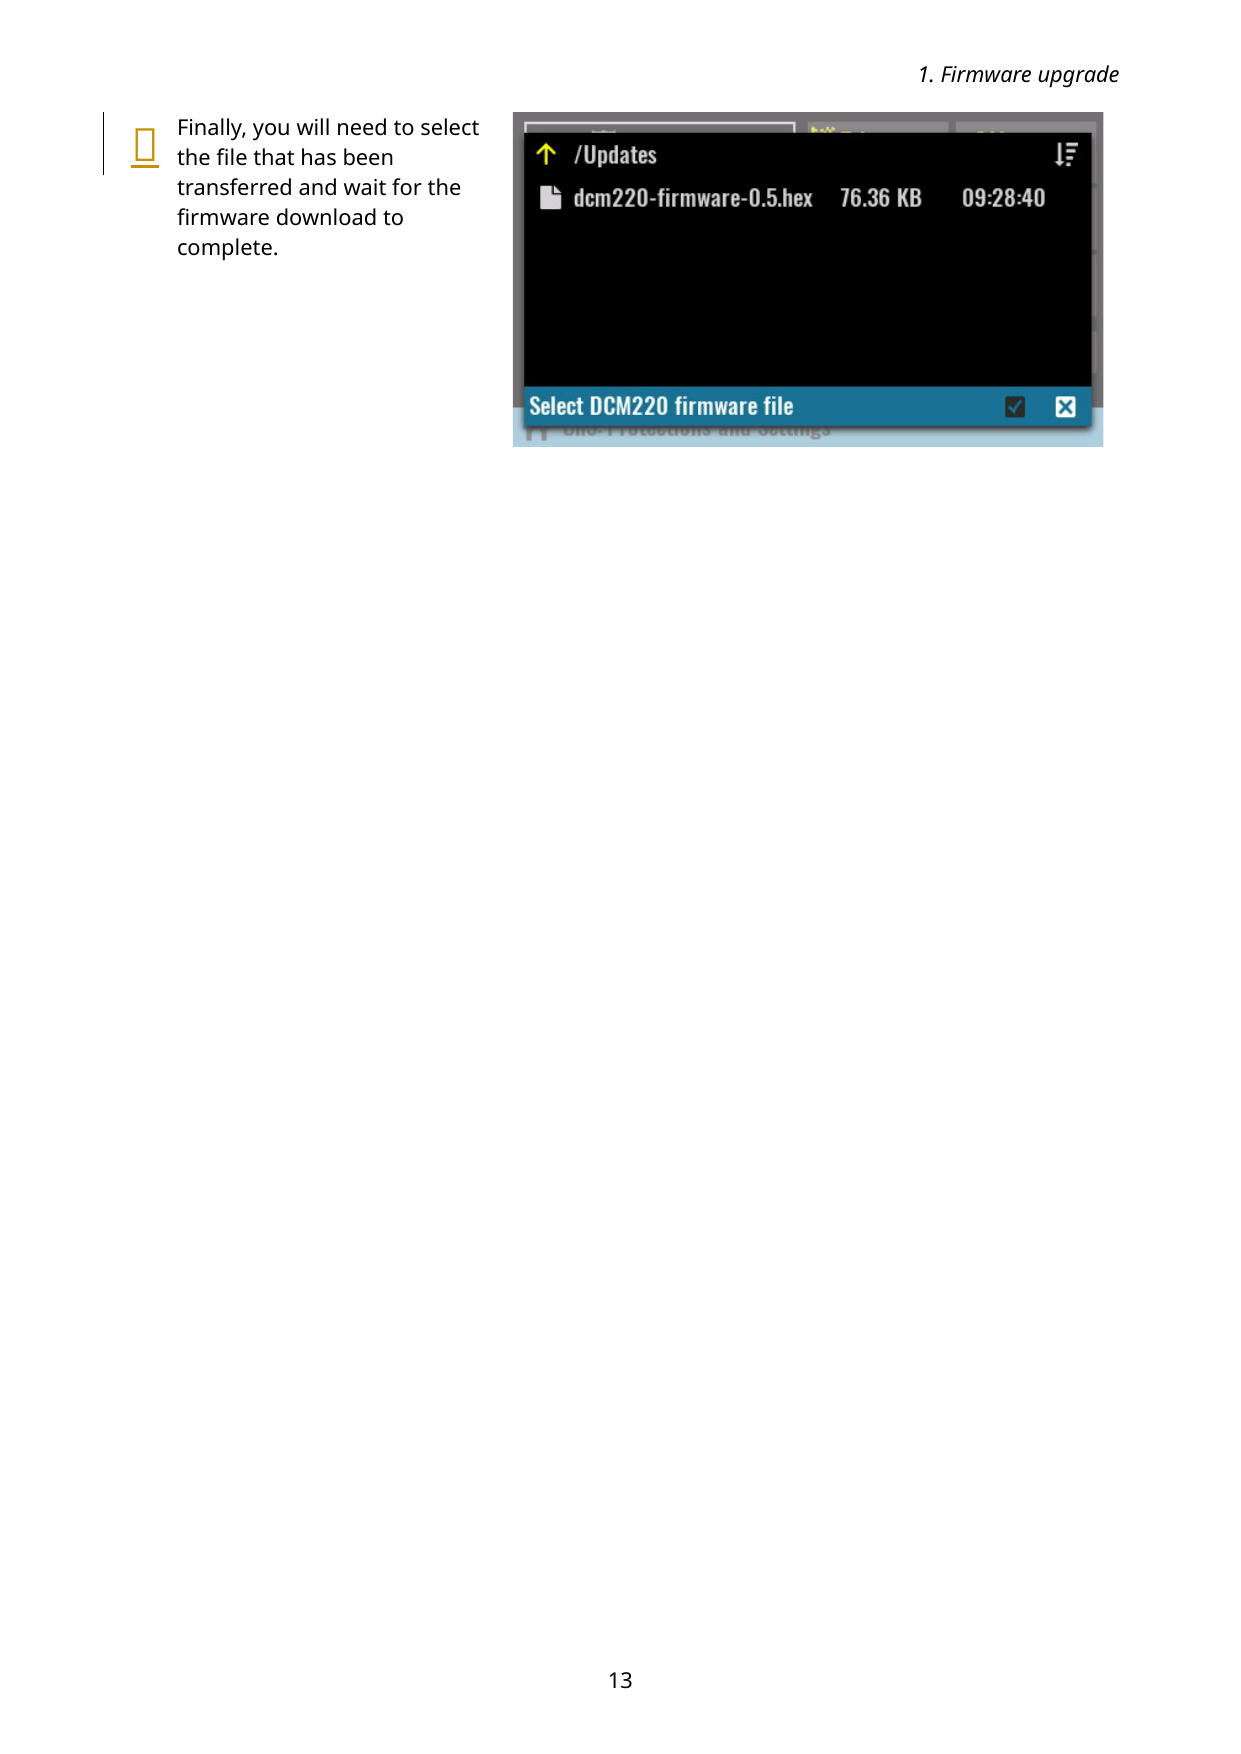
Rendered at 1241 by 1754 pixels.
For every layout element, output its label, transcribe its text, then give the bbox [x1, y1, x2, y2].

table_header Finally, you will need to select the file that has been transferred and wait for the firmware download to complete. [171, 107, 495, 469]
table_header  [118, 107, 171, 469]
table_header [495, 107, 1122, 469]
picture [512, 112, 1104, 447]
